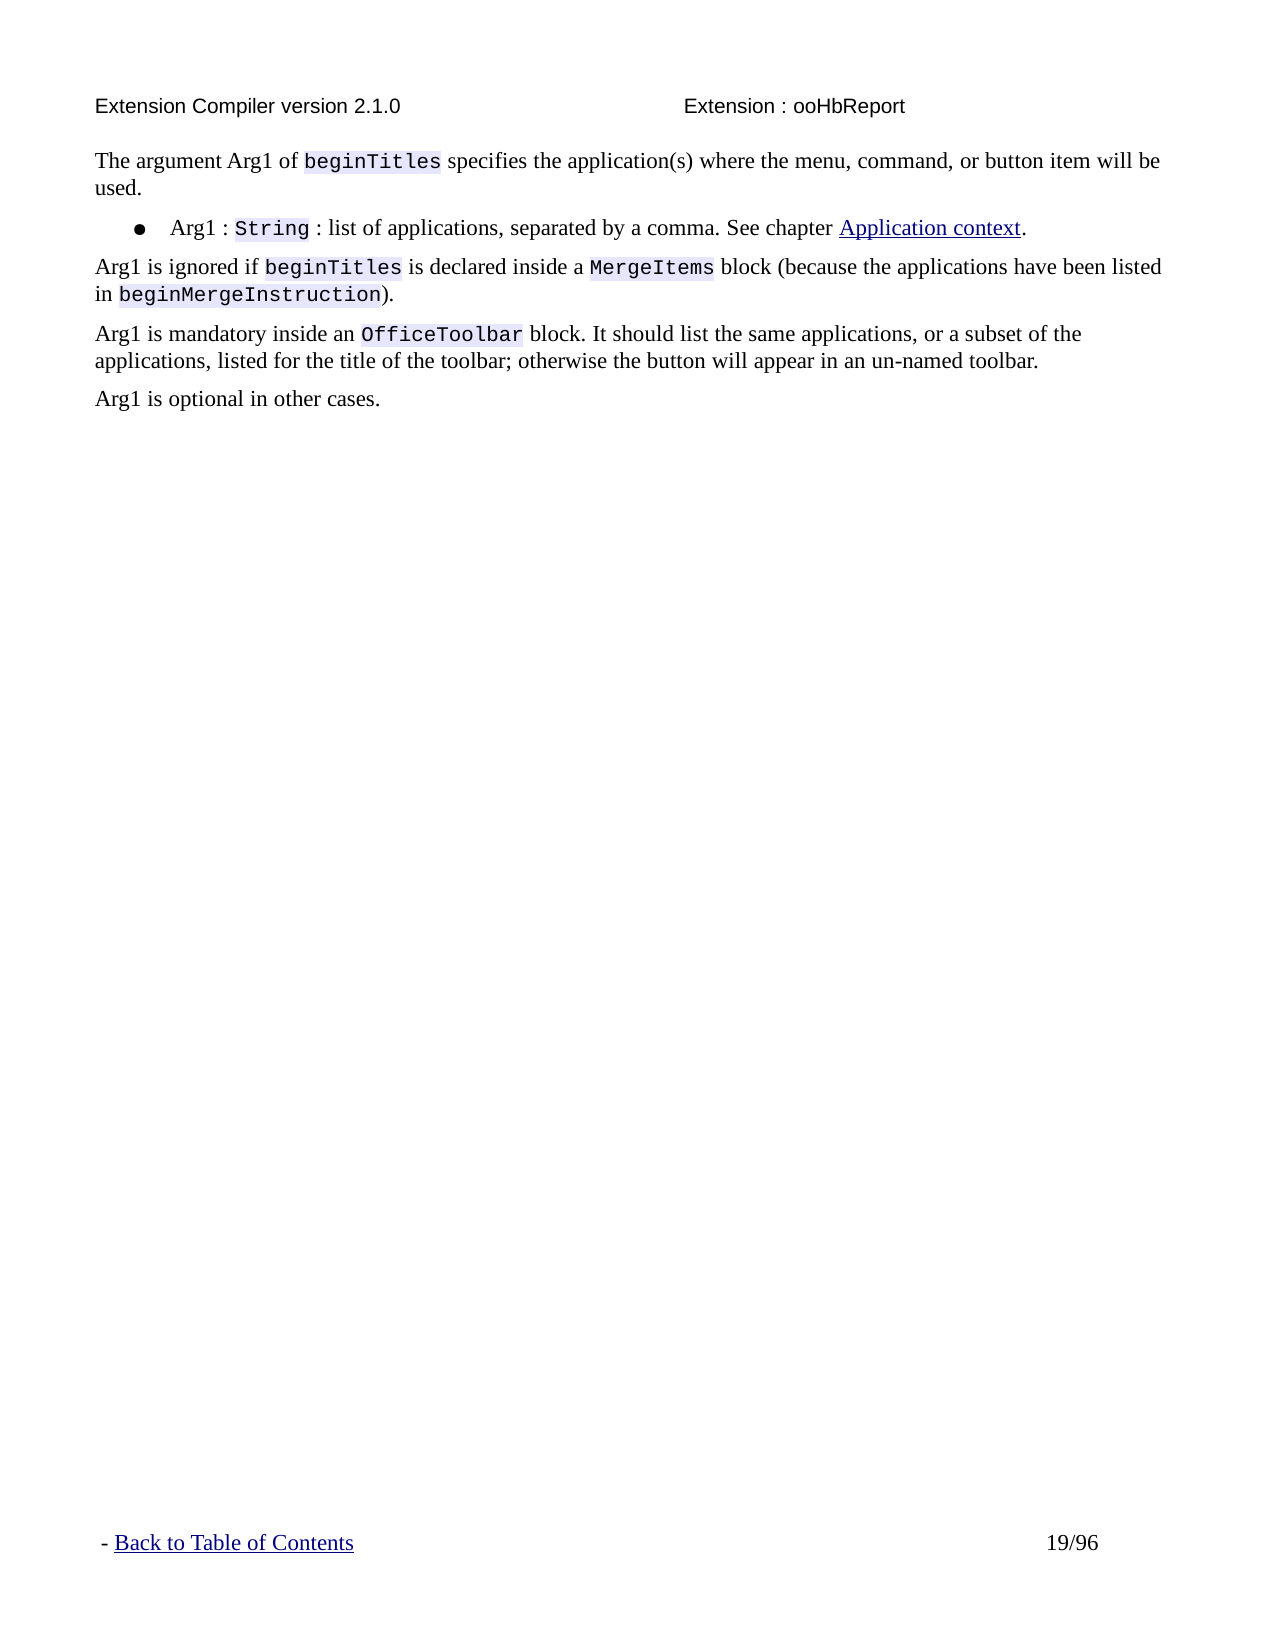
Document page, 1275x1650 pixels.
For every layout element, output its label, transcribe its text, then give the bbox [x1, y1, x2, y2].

text Arg1 is mandatory inside an OfficeToolbar block. It should list the same applications, or a subset of the applications, listed for the title of the toolbar; otherwise the button will appear in an un-named toolbar. [94, 321, 1181, 373]
text Arg1 is ignored if beginTitles is declared inside a MergeItems block (because the applications have been listed in beginMergeInstruction). [94, 254, 1181, 308]
text The argument Arg1 of beginTitles specifies the application(s) where the menu, command, or button item will be used. [94, 147, 1181, 200]
text Arg1 is optional in other cases. [94, 386, 1181, 411]
list Arg1 : String : list of applications, separated by a comma. See chapter Application context. [132, 214, 1181, 242]
